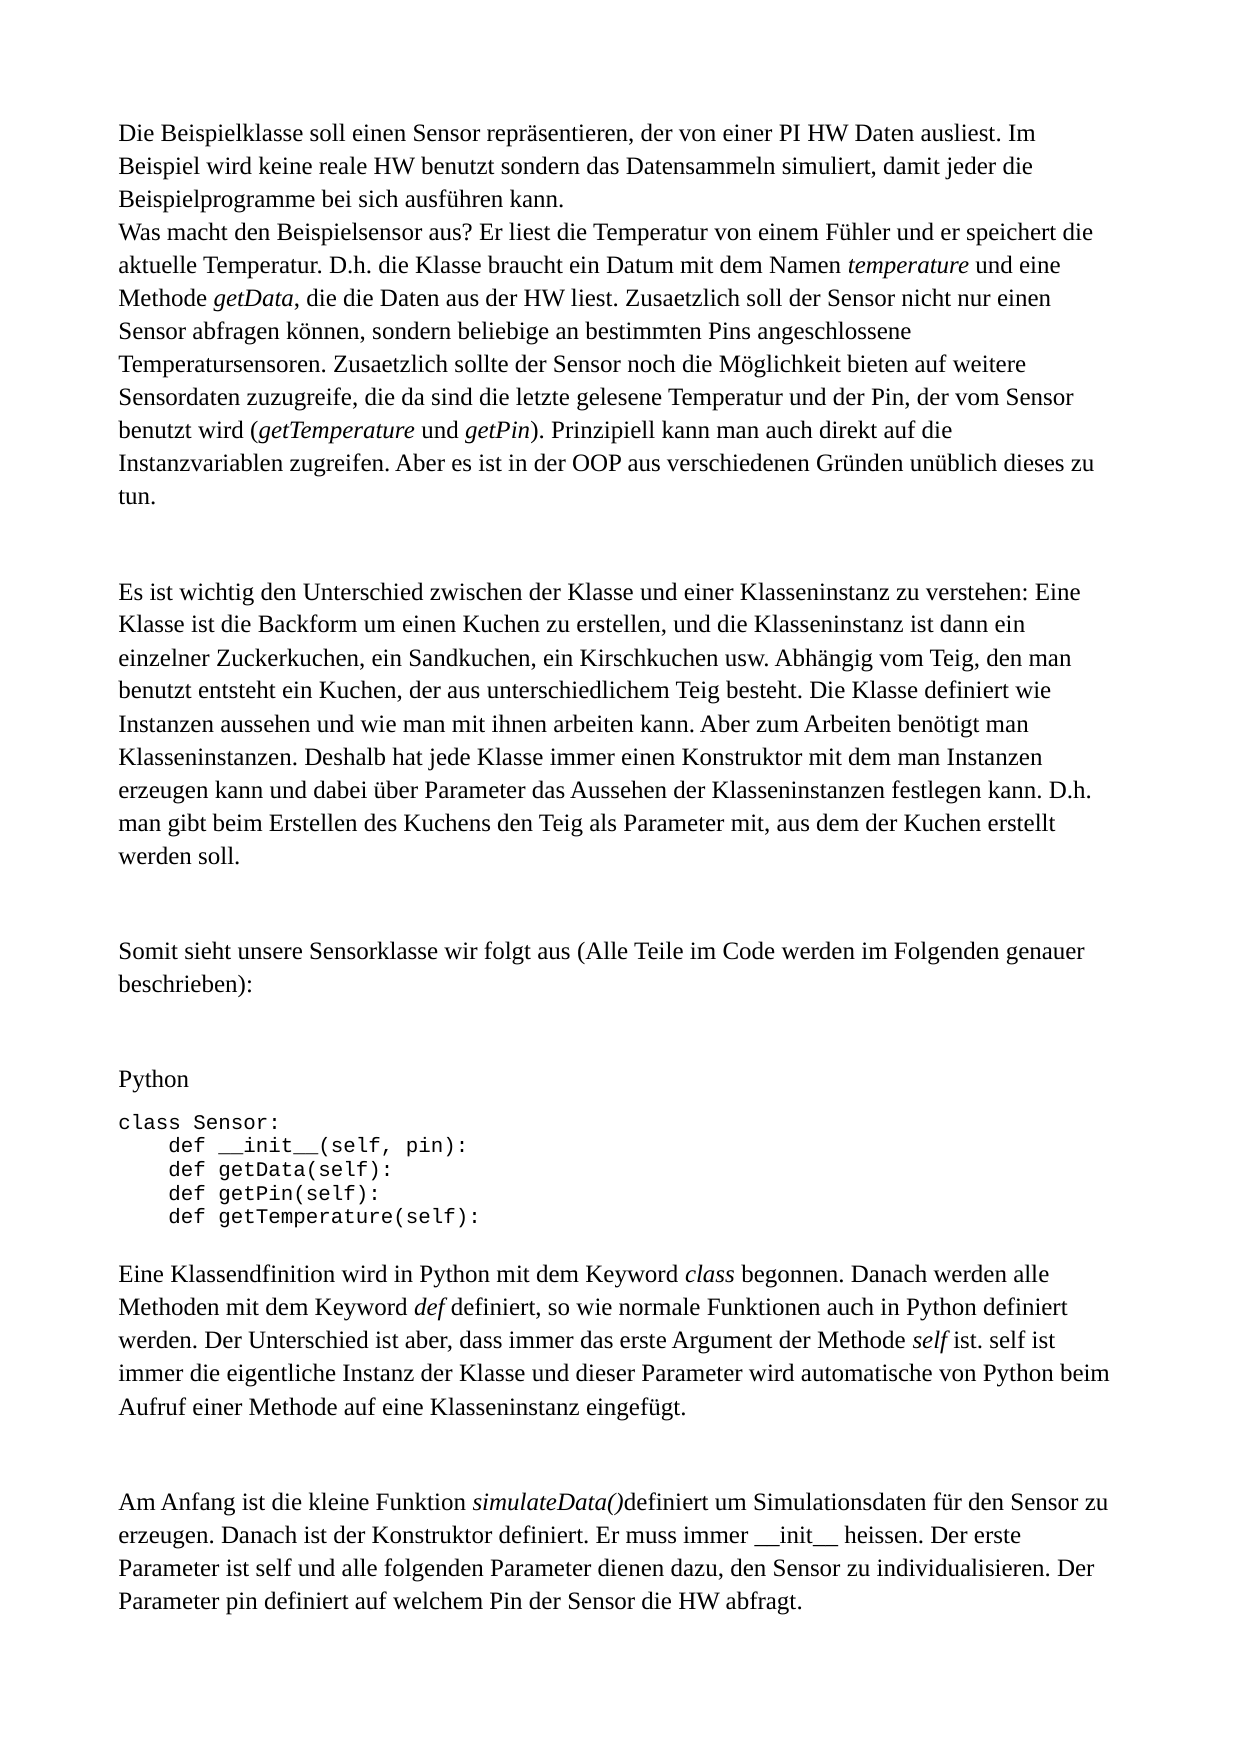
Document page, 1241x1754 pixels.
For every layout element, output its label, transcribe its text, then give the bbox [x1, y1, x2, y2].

text def getData(self): [118, 1159, 1122, 1183]
text Eine Klassendfinition wird in Python mit dem Keyword class begonnen. Danach werden alle Methoden mit dem Keyword def definiert, so wie normale Funktionen auch in Python definiert werden. Der Unterschied ist aber, dass immer das erste Argument der Methode self ist. self ist immer die eigentliche Instanz der Klasse und dieser Parameter wird automatische von Python beim Aufruf einer Methode auf eine Klasseninstanz eingefügt. [118, 1259, 1122, 1420]
text Es ist wichtig den Unterschied zwischen der Klasse und einer Klasseninstanz zu verstehen: Eine Klasse ist die Backform um einen Kuchen zu erstellen, und die Klasseninstanz ist dann ein einzelner Zuckerkuchen, ein Sandkuchen, ein Kirschkuchen usw. Abhängig vom Teig, den man benutzt entsteht ein Kuchen, der aus unterschiedlichem Teig besteht. Die Klasse definiert wie Instanzen aussehen und wie man mit ihnen arbeiten kann. Aber zum Arbeiten benötigt man Klasseninstanzen. Deshalb hat jede Klasse immer einen Konstruktor mit dem man Instanzen erzeugen kann und dabei über Parameter das Aussehen der Klasseninstanzen festlegen kann. D.h. man gibt beim Erstellen des Kuchens den Teig als Parameter mit, aus dem der Kuchen erstellt werden soll. [118, 577, 1122, 869]
text def __init__(self, pin): [118, 1135, 1122, 1159]
text def getTemperature(self): [118, 1206, 1122, 1230]
text def getPin(self): [118, 1183, 1122, 1206]
text Am Anfang ist die kleine Funktion simulateData()definiert um Simulationsdaten für den Sensor zu erzeugen. Danach ist der Konstruktor definiert. Er muss immer __init__ heissen. Der erste Parameter ist self und alle folgenden Parameter dienen dazu, den Sensor zu individualisieren. Der Parameter pin definiert auf welchem Pin der Sensor die HW abfragt. [118, 1487, 1122, 1614]
text class Sensor: [118, 1112, 1122, 1135]
text Die Beispielklasse soll einen Sensor repräsentieren, der von einer PI HW Daten ausliest. Im Beispiel wird keine reale HW benutzt sondern das Datensammeln simuliert, damit jeder die Beispielprogramme bei sich ausführen kann. Was macht den Beispielsensor aus? Er liest die Temperatur von einem Fühler und er speichert die aktuelle Temperatur. D.h. die Klasse braucht ein Datum mit dem Namen temperature und eine Methode getData, die die Daten aus der HW liest. Zusaetzlich soll der Sensor nicht nur einen Sensor abfragen können, sondern beliebige an bestimmten Pins angeschlossene Temperatursensoren. Zusaetzlich sollte der Sensor noch die Möglichkeit bieten auf weitere Sensordaten zuzugreife, die da sind die letzte gelesene Temperatur und der Pin, der vom Sensor benutzt wird (getTemperature und getPin). Prinzipiell kann man auch direkt auf die Instanzvariablen zugreifen. Aber es ist in der OOP aus verschiedenen Gründen unüblich dieses zu tun. [118, 118, 1122, 510]
text Somit sieht unsere Sensorklasse wir folgt aus (Alle Teile im Code werden im Folgenden genauer beschrieben): [118, 936, 1122, 998]
text Python [118, 1064, 1122, 1093]
